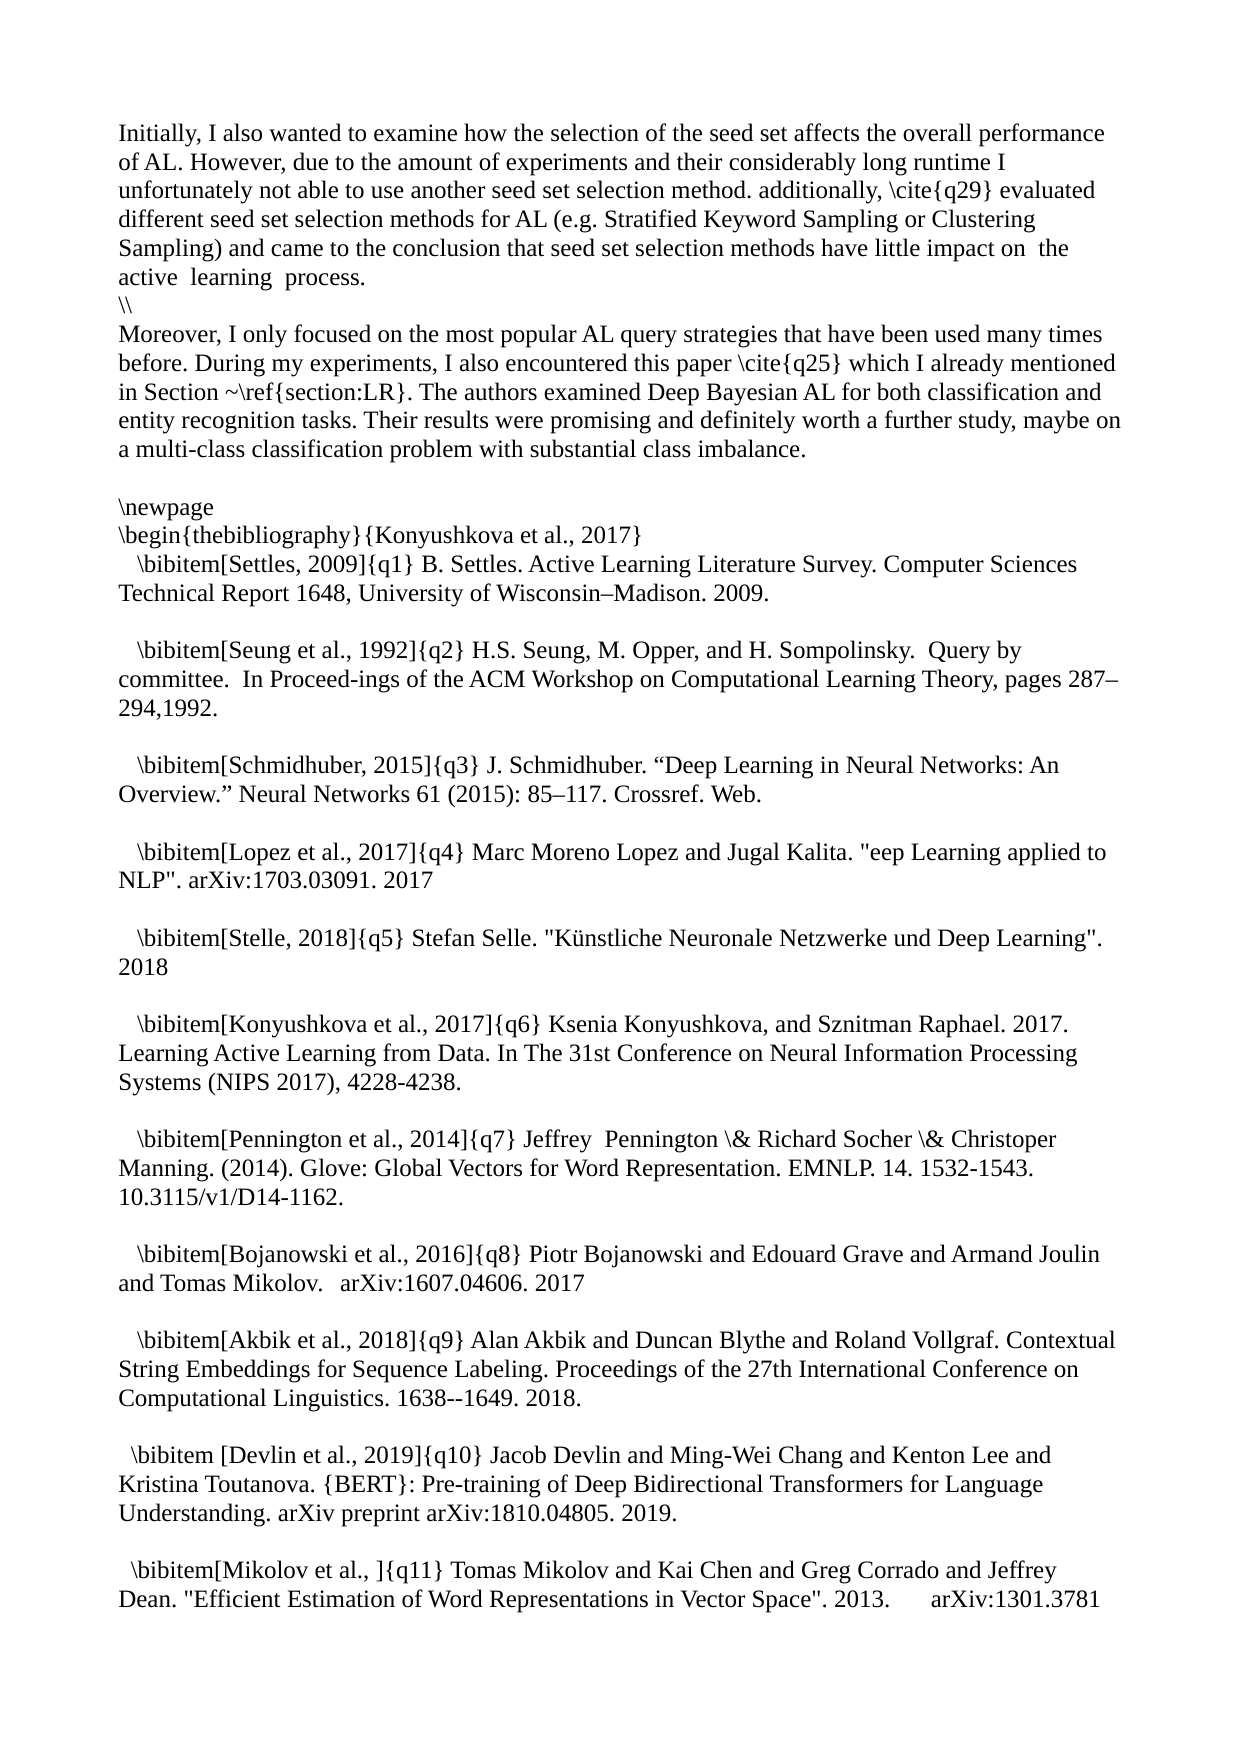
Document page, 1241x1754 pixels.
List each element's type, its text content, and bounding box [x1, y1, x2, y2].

text \begin{thebibliography}{Konyushkova et al., 2017} [118, 521, 1122, 549]
text \bibitem[Schmidhuber, 2015]{q3} J. Schmidhuber. “Deep Learning in Neural Networks: An Overview.” Neural Networks 61 (2015): 85–117. Crossref. Web. [118, 751, 1122, 808]
text \bibitem[Mikolov et al., ]{q11} Tomas Mikolov and Kai Chen and Greg Corrado and Jeffrey Dean. "Efficient Estimation of Word Representations in Vector Space". 2013. arXiv:1301.3781 [118, 1556, 1122, 1613]
text \bibitem [Devlin et al., 2019]{q10} Jacob Devlin and Ming-Wei Chang and Kenton Lee and Kristina Toutanova. {BERT}: Pre-training of Deep Bidirectional Transformers for Language Understanding. arXiv preprint arXiv:1810.04805. 2019. [118, 1441, 1122, 1527]
text \bibitem[Lopez et al., 2017]{q4} Marc Moreno Lopez and Jugal Kalita. "eep Learning applied to NLP". arXiv:1703.03091. 2017 [118, 837, 1122, 894]
text \bibitem[Bojanowski et al., 2016]{q8} Piotr Bojanowski and Edouard Grave and Armand Joulin and Tomas Mikolov. arXiv:1607.04606. 2017 [118, 1239, 1122, 1297]
text \newpage [118, 492, 1122, 521]
text Initially, I also wanted to examine how the selection of the seed set affects the overall performance of AL. However, due to the amount of experiments and their considerably long runtime I unfortunately not able to use another seed set selection method. additionally, \cite{q29} evaluated different seed set selection methods for AL (e.g. Stratified Keyword Sampling or Clustering Sampling) and came to the conclusion that seed set selection methods have little impact on the active learning process. [118, 118, 1122, 291]
text \bibitem[Seung et al., 1992]{q2} H.S. Seung, M. Opper, and H. Sompolinsky. Query by committee. In Proceed-ings of the ACM Workshop on Computational Learning Theory, pages 287–294,1992. [118, 636, 1122, 722]
text \bibitem[Pennington et al., 2014]{q7} Jeffrey Pennington \& Richard Socher \& Christoper Manning. (2014). Glove: Global Vectors for Word Representation. EMNLP. 14. 1532-1543. 10.3115/v1/D14-1162. [118, 1124, 1122, 1211]
text \bibitem[Konyushkova et al., 2017]{q6} Ksenia Konyushkova, and Sznitman Raphael. 2017. Learning Active Learning from Data. In The 31st Conference on Neural Information Processing Systems (NIPS 2017), 4228-4238. [118, 1009, 1122, 1096]
text Moreover, I only focused on the most popular AL query strategies that have been used many times before. During my experiments, I also encountered this paper \cite{q25} which I already mentioned in Section ~\ref{section:LR}. The authors examined Deep Bayesian AL for both classification and entity recognition tasks. Their results were promising and definitely worth a further study, maybe on a multi-class classification problem with substantial class imbalance. [118, 319, 1122, 463]
text \bibitem[Settles, 2009]{q1} B. Settles. Active Learning Literature Survey. Computer Sciences Technical Report 1648, University of Wisconsin–Madison. 2009. [118, 549, 1122, 607]
text \bibitem[Akbik et al., 2018]{q9} Alan Akbik and Duncan Blythe and Roland Vollgraf. Contextual String Embeddings for Sequence Labeling. Proceedings of the 27th International Conference on Computational Linguistics. 1638--1649. 2018. [118, 1326, 1122, 1412]
text \bibitem[Stelle, 2018]{q5} Stefan Selle. "Künstliche Neuronale Netzwerke und Deep Learning". 2018 [118, 923, 1122, 981]
text \\ [118, 291, 1122, 319]
